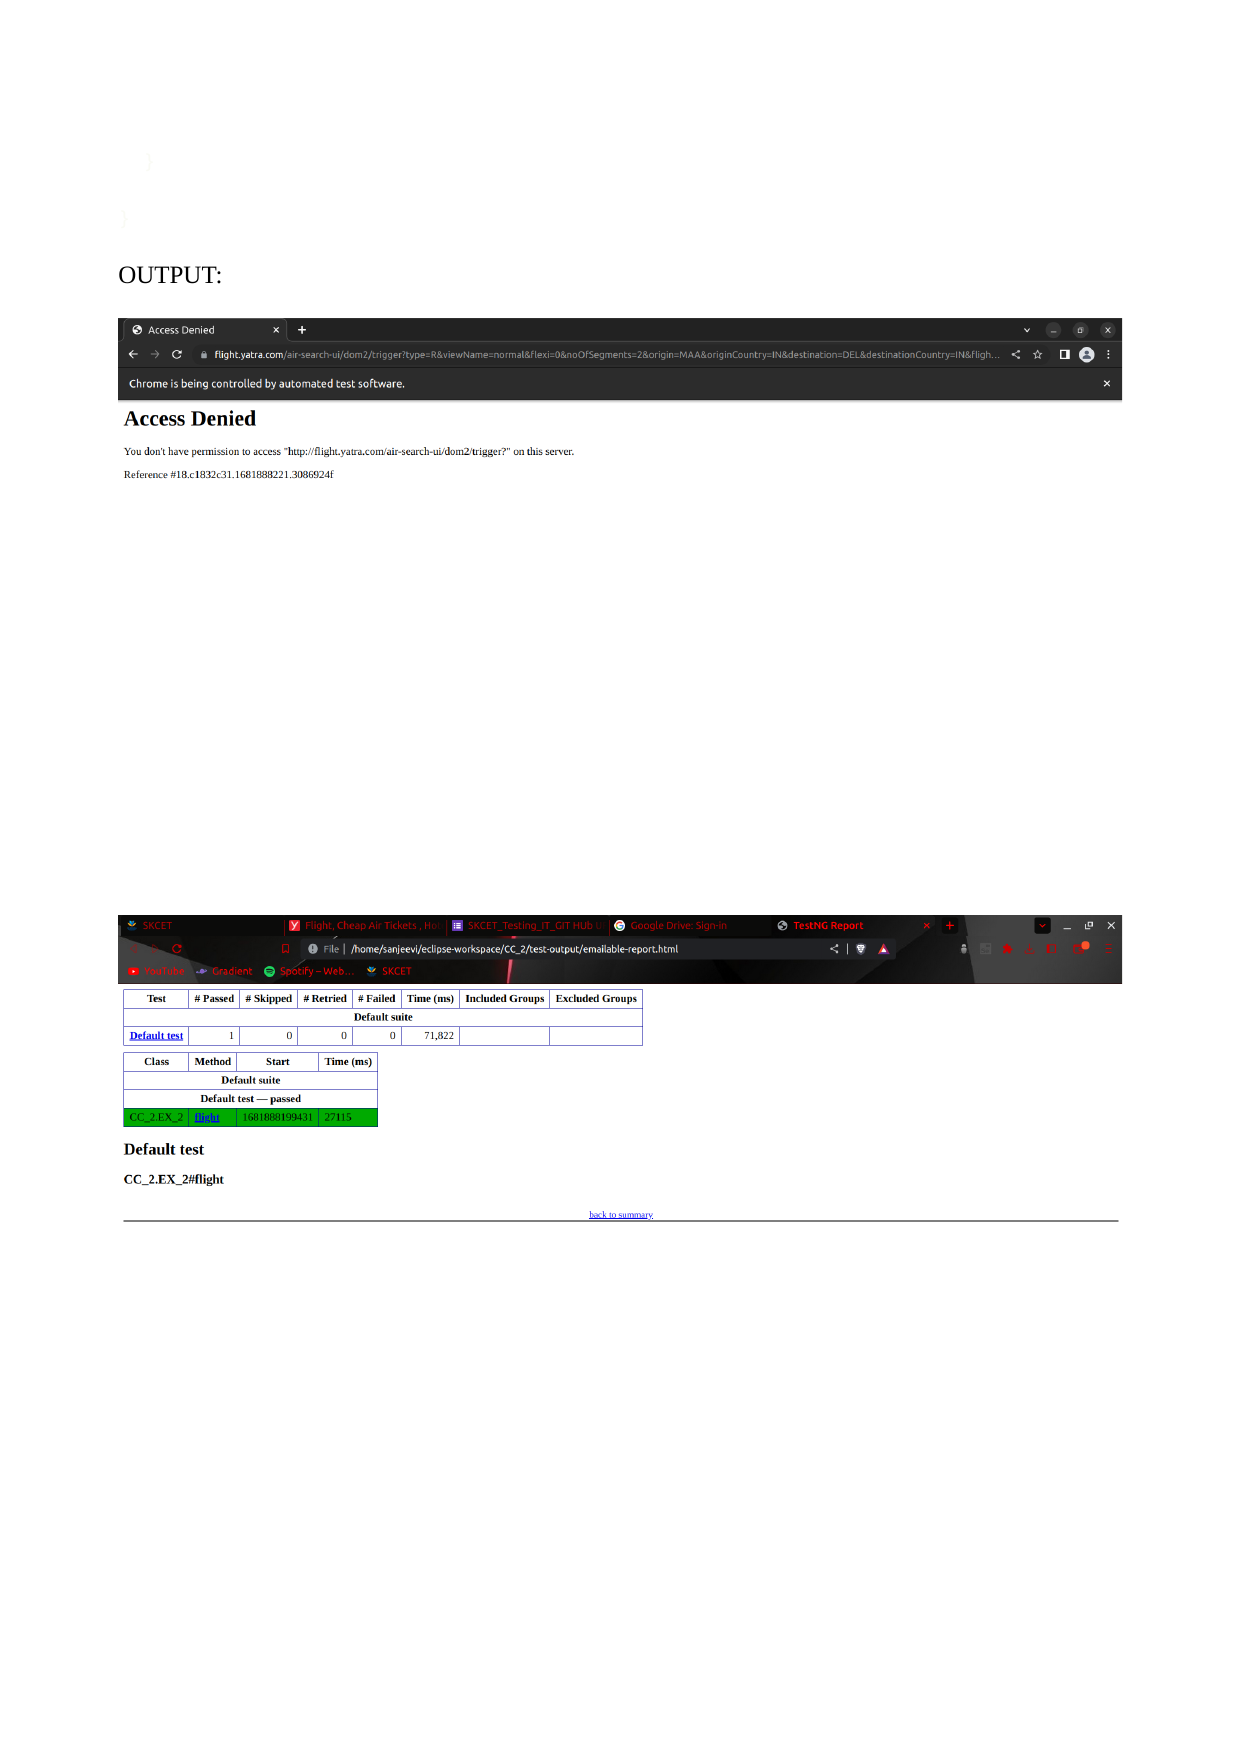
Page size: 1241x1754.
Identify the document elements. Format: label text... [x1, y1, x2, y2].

text OUTPUT: [118, 261, 1122, 289]
text } [118, 203, 1122, 232]
text } [118, 147, 1122, 175]
